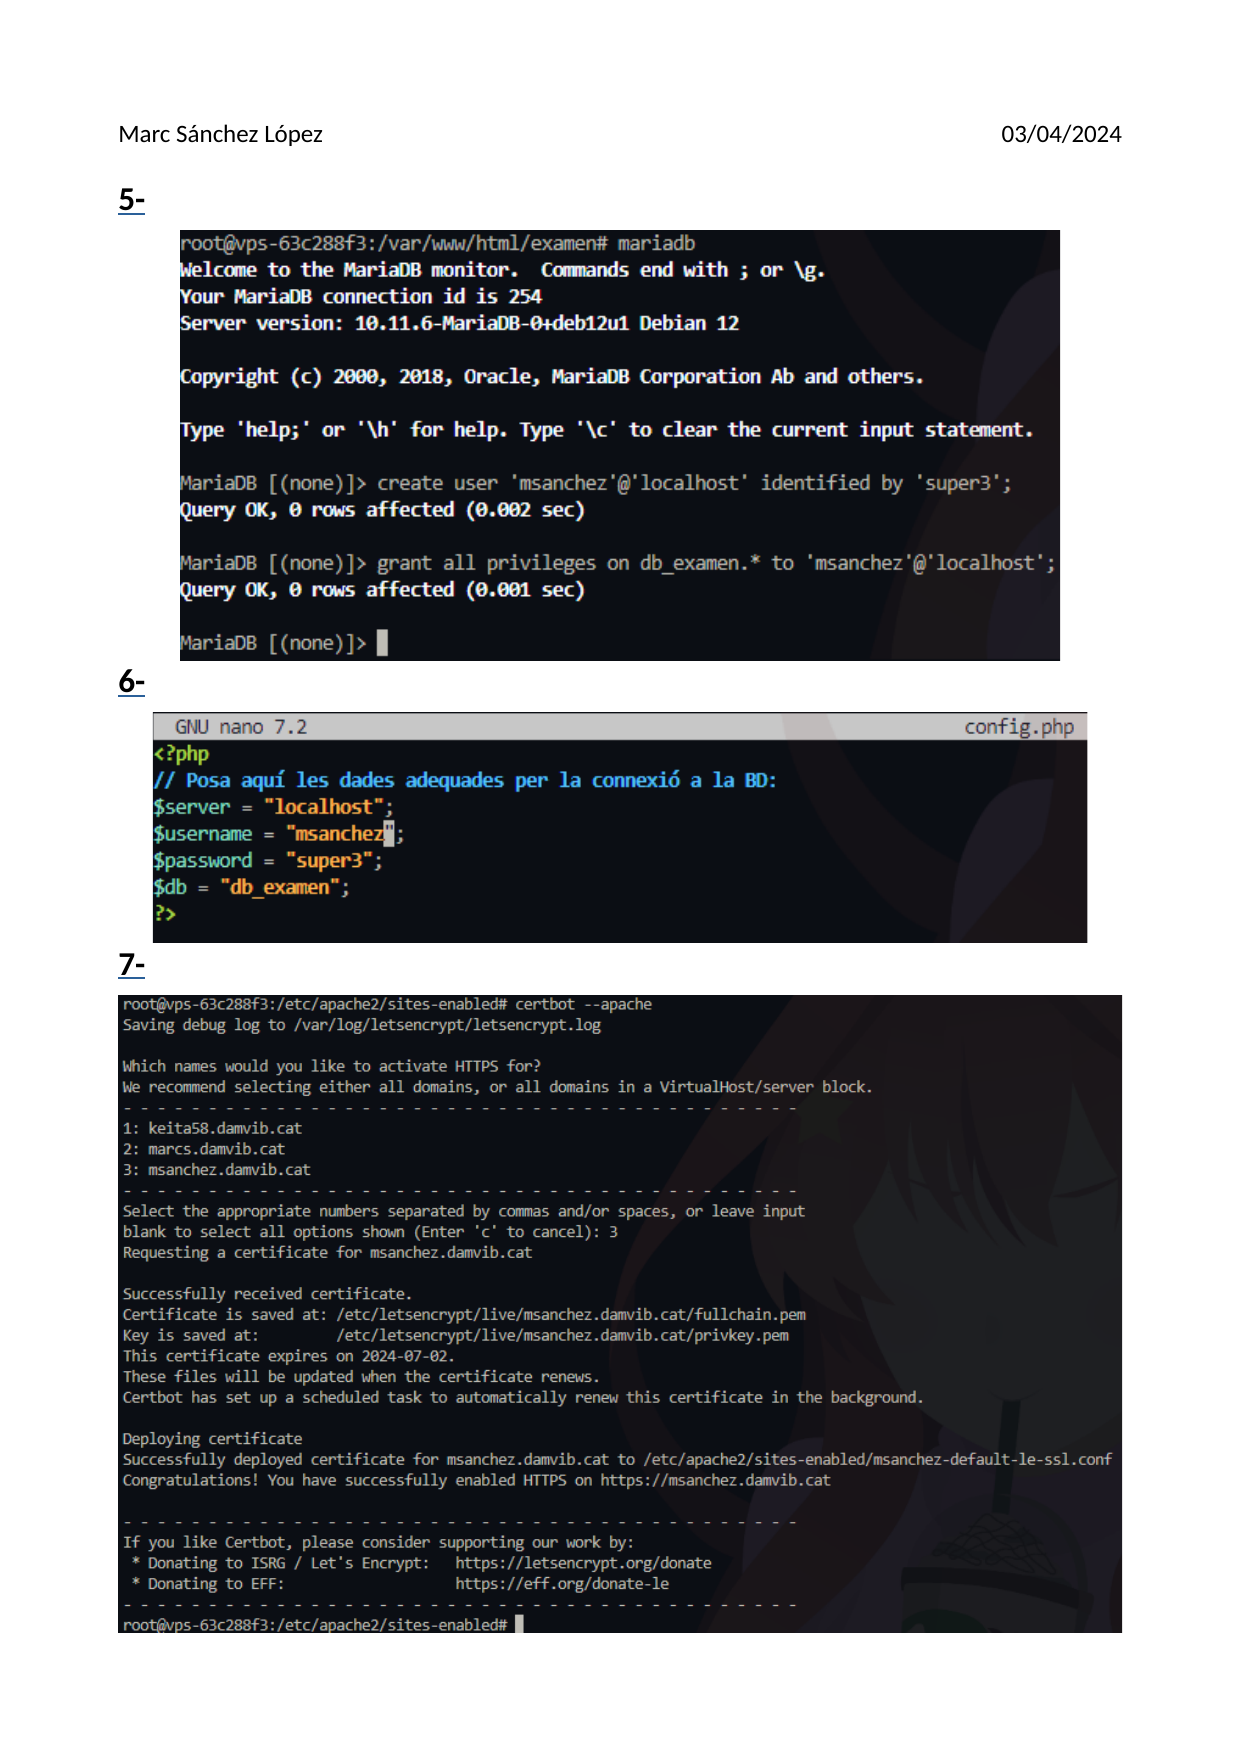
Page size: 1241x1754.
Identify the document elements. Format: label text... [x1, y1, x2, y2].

picture [180, 230, 1060, 661]
subtitle 5- [118, 178, 1122, 219]
subtitle 6- [118, 231, 1122, 701]
picture [118, 995, 1123, 1633]
picture [152, 712, 1088, 943]
subtitle 7- [118, 713, 1122, 983]
